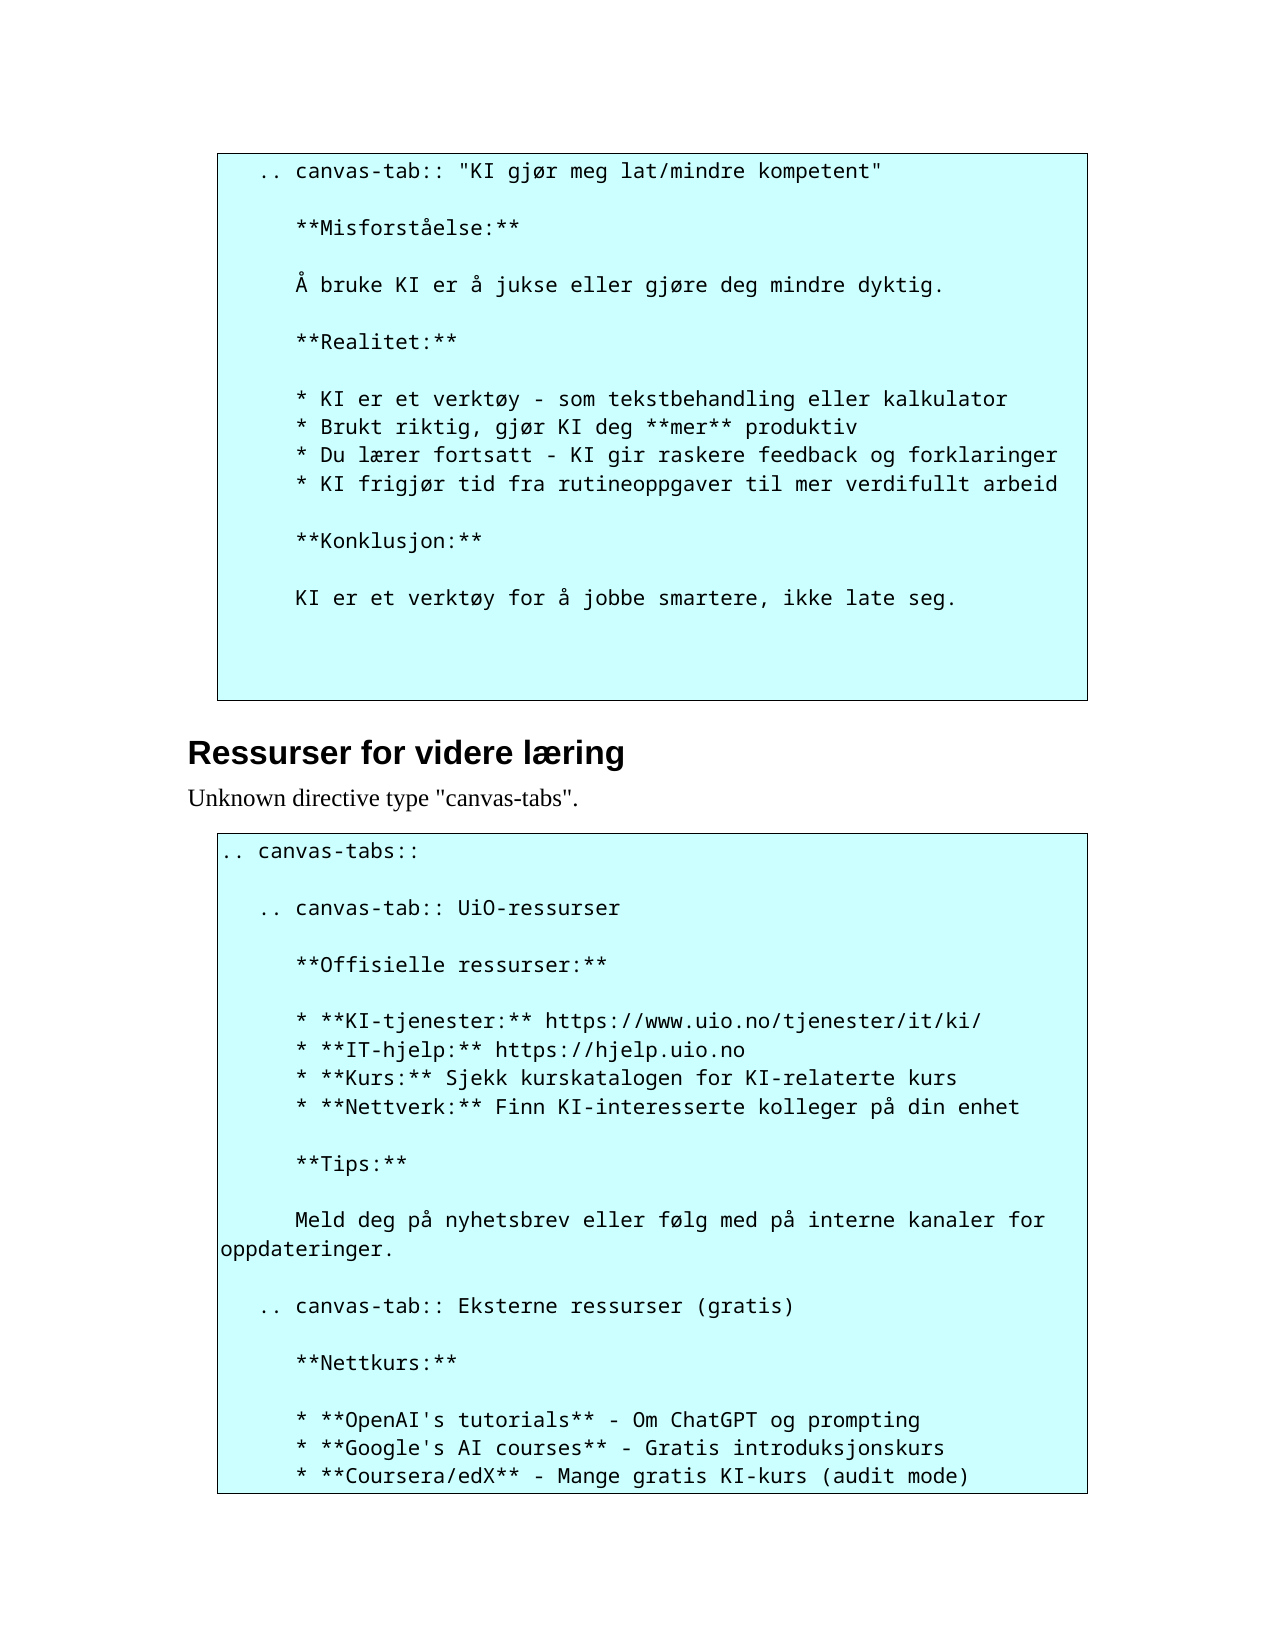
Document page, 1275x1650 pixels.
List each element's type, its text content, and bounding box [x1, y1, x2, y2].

text Unknown directive type "canvas-tabs". [187, 784, 1087, 811]
subtitle Ressurser for videre læring [187, 734, 1087, 771]
text .. canvas-tab:: "KI gjør meg lat/mindre kompetent" **Misforståelse:** Å bruke KI er å jukse eller gjøre deg mindre dyktig. **Realitet:** * KI er et verktøy - som tekstbehandling eller kalkulator * Brukt riktig, gjør KI deg **mer** produktiv * Du lærer fortsatt - KI gir raskere feedback og forklaringer * KI frigjør tid fra rutineoppgaver til mer verdifullt arbeid **Konklusjon:** KI er et verktøy for å jobbe smartere, ikke late seg. [218, 154, 1087, 700]
text .. canvas-tabs:: .. canvas-tab:: UiO-ressurser **Offisielle ressurser:** * **KI-tjenester:** https://www.uio.no/tjenester/it/ki/ * **IT-hjelp:** https://hjelp.uio.no * **Kurs:** Sjekk kurskatalogen for KI-relaterte kurs * **Nettverk:** Finn KI-interesserte kolleger på din enhet **Tips:** Meld deg på nyhetsbrev eller følg med på interne kanaler for oppdateringer. .. canvas-tab:: Eksterne ressurser (gratis) **Nettkurs:** * **OpenAI's tutorials** - Om ChatGPT og prompting * **Google's AI courses** - Gratis introduksjonskurs * **Coursera/edX** - Mange gratis KI-kurs (audit mode) [218, 834, 1087, 1493]
